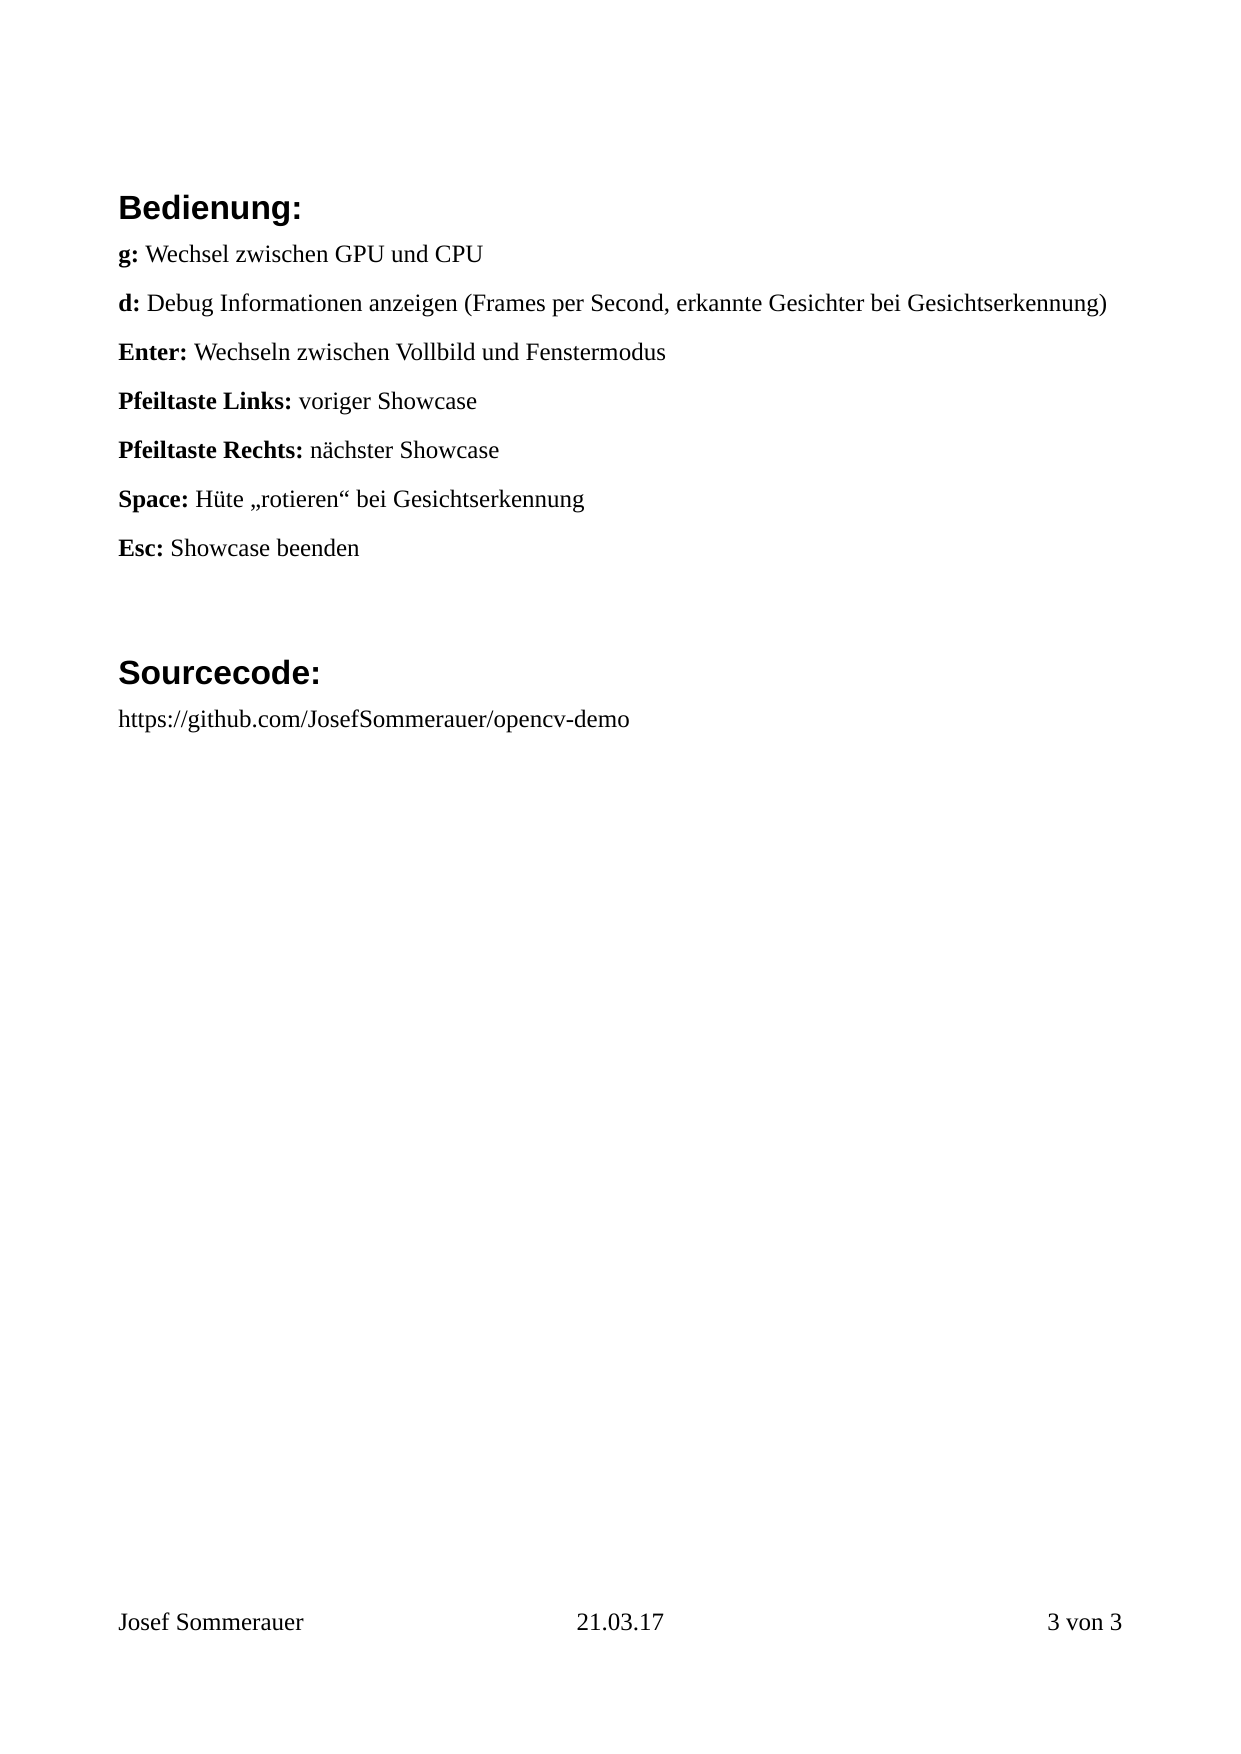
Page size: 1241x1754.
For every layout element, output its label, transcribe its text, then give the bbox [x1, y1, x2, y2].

subtitle Sourcecode: [118, 652, 1122, 691]
text Esc: Showcase beenden [118, 533, 1122, 562]
text Space: Hüte „rotieren“ bei Gesichtserkennung [118, 484, 1122, 513]
text https://github.com/JosefSommerauer/opencv-demo [118, 704, 1122, 732]
text Pfeiltaste Rechts: nächster Showcase [118, 435, 1122, 464]
text g: Wechsel zwischen GPU und CPU [118, 239, 1122, 268]
text Enter: Wechseln zwischen Vollbild und Fenstermodus [118, 337, 1122, 366]
text d: Debug Informationen anzeigen (Frames per Second, erkannte Gesichter bei Gesichtserkennung) [118, 288, 1122, 317]
text Pfeiltaste Links: voriger Showcase [118, 386, 1122, 415]
subtitle Bedienung: [118, 188, 1122, 227]
